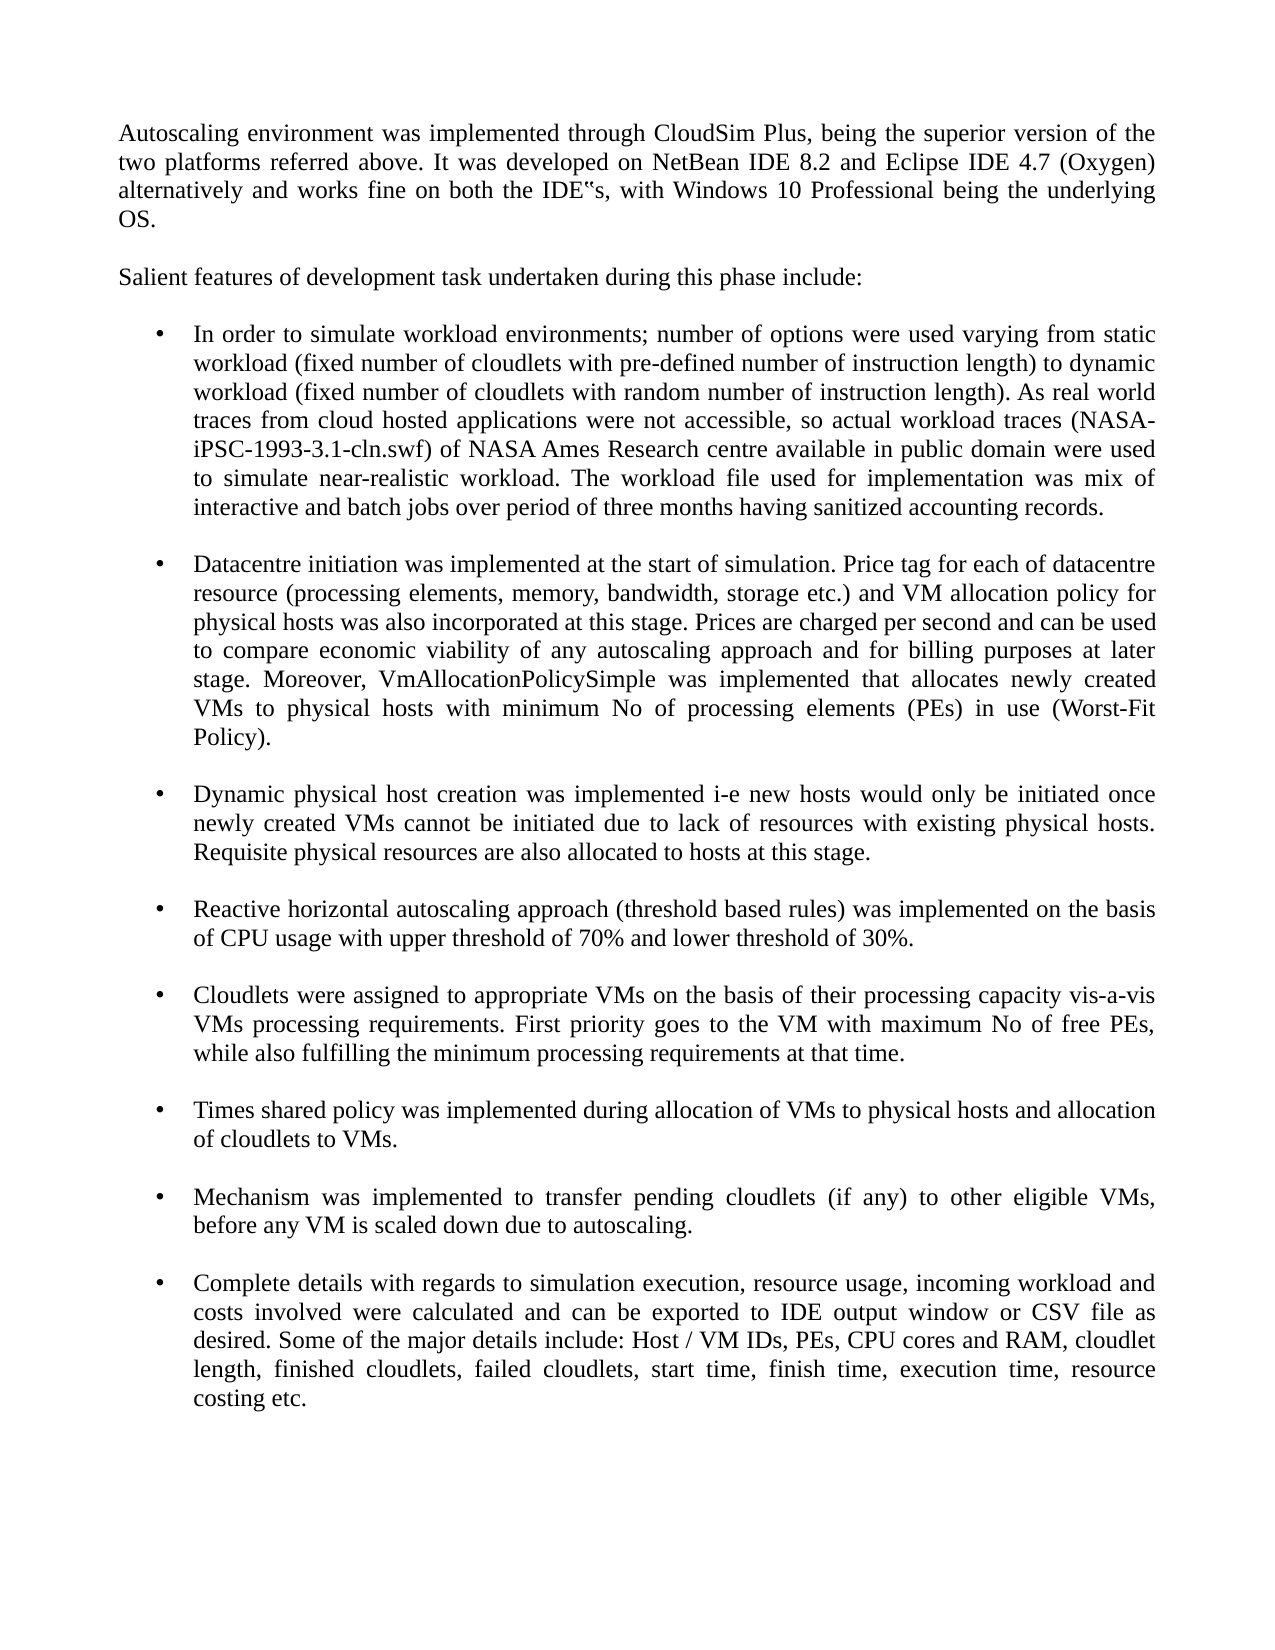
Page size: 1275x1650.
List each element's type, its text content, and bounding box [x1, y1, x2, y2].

list Mechanism was implemented to transfer pending cloudlets (if any) to other eligible VMs, before any VM is scaled down due to autoscaling. [156, 1182, 1157, 1239]
list Dynamic physical host creation was implemented i-e new hosts would only be initiated once newly created VMs cannot be initiated due to lack of resources with existing physical hosts. Requisite physical resources are also allocated to hosts at this stage. [156, 779, 1157, 866]
list Times shared policy was implemented during allocation of VMs to physical hosts and allocation of cloudlets to VMs. [156, 1096, 1157, 1153]
list Reactive horizontal autoscaling approach (threshold based rules) was implemented on the basis of CPU usage with upper threshold of 70% and lower threshold of 30%. [156, 894, 1157, 952]
list Complete details with regards to simulation execution, resource usage, incoming workload and costs involved were calculated and can be exported to IDE output window or CSV file as desired. Some of the major details include: Host / VM IDs, PEs, CPU cores and RAM, cloudlet length, finished cloudlets, failed cloudlets, start time, finish time, execution time, resource costing etc. [156, 1268, 1157, 1412]
text Salient features of development task undertaken during this phase include: [118, 262, 1157, 291]
text Autoscaling environment was implemented through CloudSim Plus, being the superior version of the two platforms referred above. It was developed on NetBean IDE 8.2 and Eclipse IDE 4.7 (Oxygen) alternatively and works fine on both the IDE‟s, with Windows 10 Professional being the underlying OS. [118, 118, 1157, 233]
list Cloudlets were assigned to appropriate VMs on the basis of their processing capacity vis-a-vis VMs processing requirements. First priority goes to the VM with maximum No of free PEs, while also fulfilling the minimum processing requirements at that time. [156, 981, 1157, 1067]
list In order to simulate workload environments; number of options were used varying from static workload (fixed number of cloudlets with pre-defined number of instruction length) to dynamic workload (fixed number of cloudlets with random number of instruction length). As real world traces from cloud hosted applications were not accessible, so actual workload traces (NASA-iPSC-1993-3.1-cln.swf) of NASA Ames Research centre available in public domain were used to simulate near-realistic workload. The workload file used for implementation was mix of interactive and batch jobs over period of three months having sanitized accounting records. [156, 319, 1157, 521]
list Datacentre initiation was implemented at the start of simulation. Price tag for each of datacentre resource (processing elements, memory, bandwidth, storage etc.) and VM allocation policy for physical hosts was also incorporated at this stage. Prices are charged per second and can be used to compare economic viability of any autoscaling approach and for billing purposes at later stage. Moreover, VmAllocationPolicySimple was implemented that allocates newly created VMs to physical hosts with minimum No of processing elements (PEs) in use (Worst-Fit Policy). [156, 549, 1157, 751]
